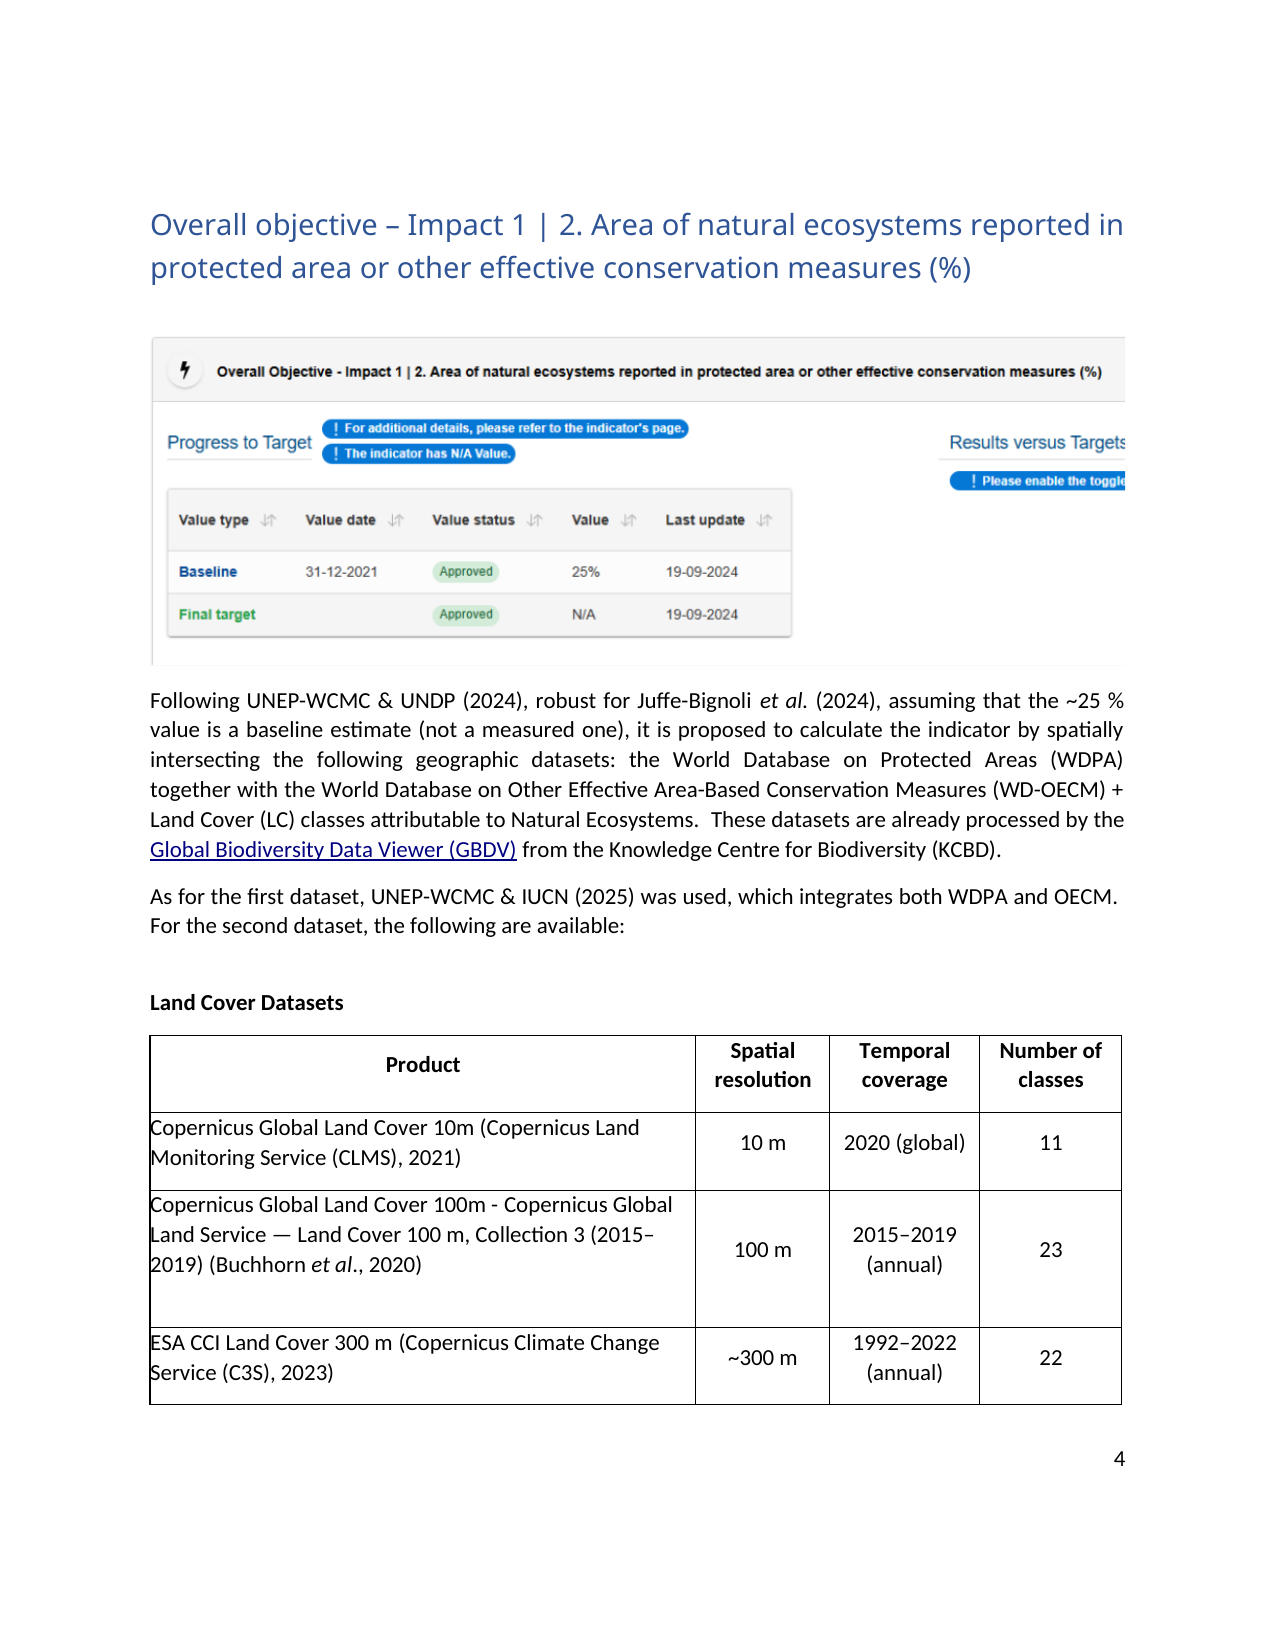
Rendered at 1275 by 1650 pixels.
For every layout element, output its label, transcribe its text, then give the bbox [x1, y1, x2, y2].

table_header Temporal coverage [830, 1036, 979, 1112]
table_header Spatial resolution [696, 1036, 829, 1112]
table_cell 10 m [696, 1113, 829, 1189]
text Following UNEP-WCMC & UNDP (2024), robust for Juffe-Bignoli et al. (2024), assuming that the ~25 % value is a baseline estimate (not a measured one), it is proposed to calculate the indicator by spatially intersecting the following geographic datasets: the World Database on Protected Areas (WDPA) together with the World Database on Other Effective Area-Based Conservation Measures (WD-OECM) + Land Cover (LC) classes attributable to Natural Ecosystems. These datasets are already processed by the Global Biodiversity Data Viewer (GBDV) from the Knowledge Centre for Biodiversity (KCBD). [150, 686, 1125, 863]
table_cell 2015–2019 (annual) [830, 1191, 979, 1327]
table_cell 11 [980, 1113, 1121, 1189]
table_cell 1992–2022 (annual) [830, 1328, 979, 1404]
table_cell Copernicus Global Land Cover 100m - Copernicus Global Land Service — Land Cover 100 m, Collection 3 (2015–2019) (Buchhorn et al., 2020) [151, 1191, 695, 1327]
table_cell 2020 (global) [830, 1113, 979, 1189]
table_header Number of classes [980, 1036, 1121, 1112]
text Land Cover Datasets [150, 958, 1125, 1016]
subtitle Overall objective – Impact 1 | 2. Area of natural ecosystems reported in protected area or other effective conservation measures (%) [150, 204, 1125, 287]
text As for the first dataset, UNEP-WCMC & IUCN (2025) was used, which integrates both WDPA and OECM. For the second dataset, the following are available: [150, 882, 1125, 940]
table_cell Copernicus Global Land Cover 10m (Copernicus Land Monitoring Service (CLMS), 2021) [151, 1113, 695, 1189]
table_cell 22 [980, 1328, 1121, 1404]
table_cell 23 [980, 1191, 1121, 1327]
table_cell ESA CCI Land Cover 300 m (Copernicus Climate Change Service (C3S), 2023) [151, 1328, 695, 1404]
table_cell ~300 m [696, 1328, 829, 1404]
table_header Product [151, 1036, 695, 1112]
table_cell 100 m [696, 1191, 829, 1327]
